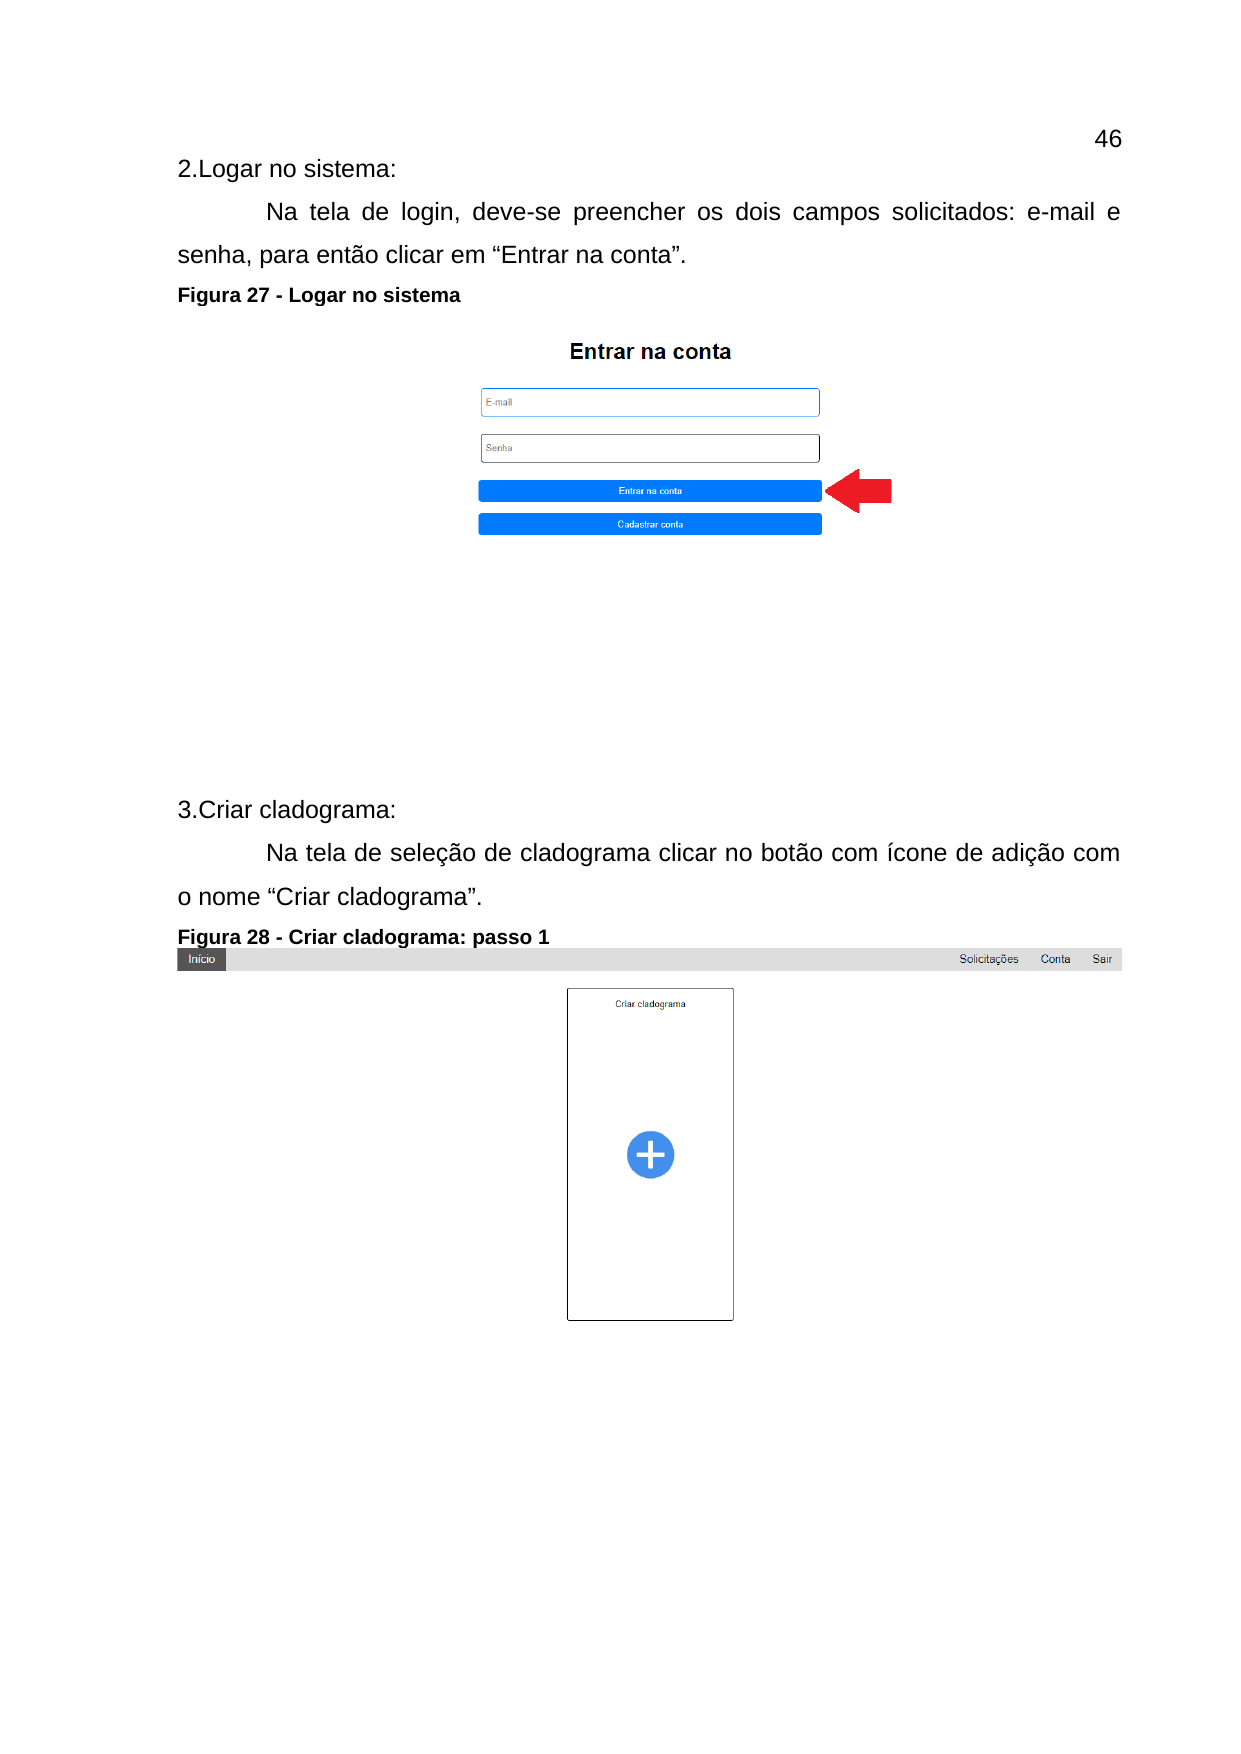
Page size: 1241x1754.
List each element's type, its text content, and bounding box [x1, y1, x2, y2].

text Figura 28 - Criar cladograma: passo 1 [177, 924, 1122, 948]
text Na tela de seleção de cladograma clicar no botão com ícone de adição com o nome “Criar cladograma”. [177, 838, 1122, 910]
text Figura 27 - Logar no sistema [177, 283, 1122, 306]
picture [177, 306, 1123, 738]
text Na tela de login, deve-se preencher os dois campos solicitados: e-mail e senha, para então clicar em “Entrar na conta”. [177, 197, 1122, 268]
picture [177, 948, 1123, 1381]
text 3.Criar cladograma: [177, 795, 1122, 824]
text 2.Logar no sistema: [177, 153, 1122, 182]
